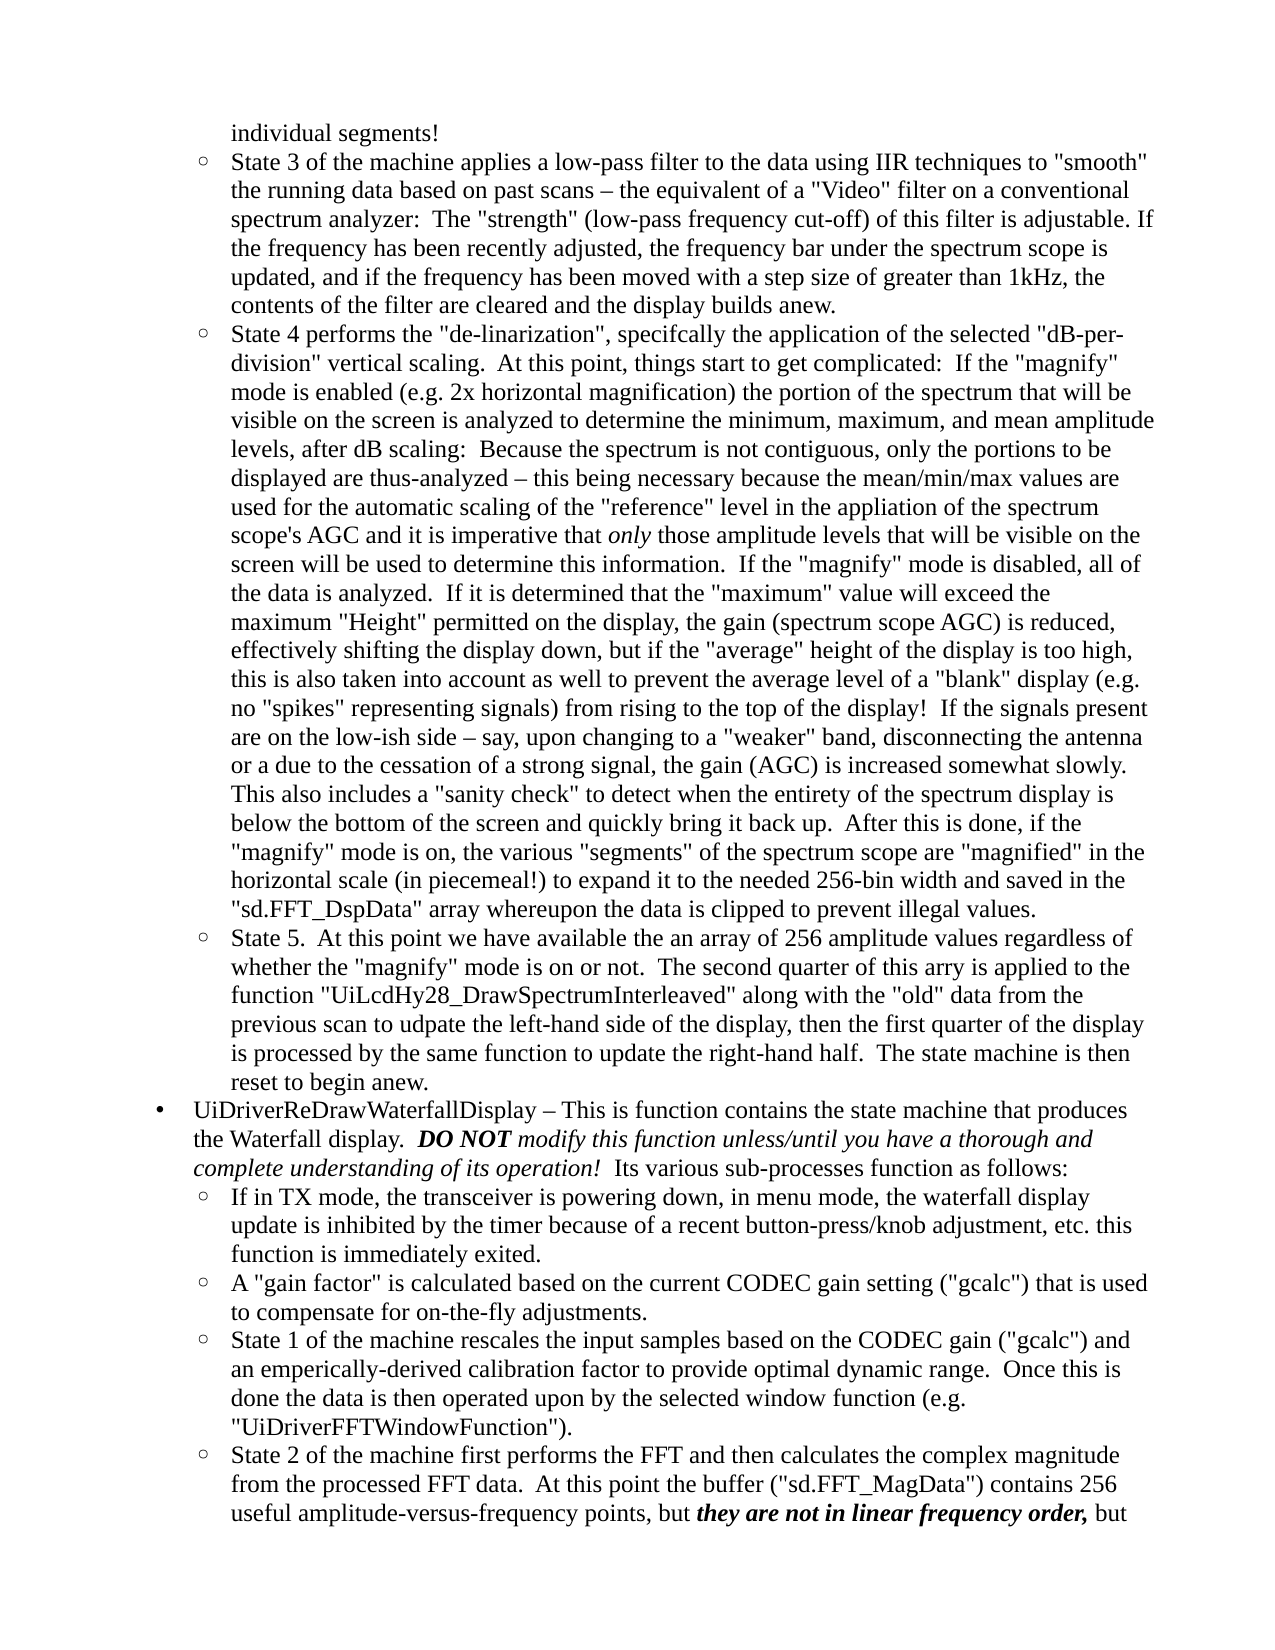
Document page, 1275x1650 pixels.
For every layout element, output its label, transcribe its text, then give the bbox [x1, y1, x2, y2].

list individual segments! [193, 118, 1157, 147]
list UiDriverReDrawWaterfallDisplay – This is function contains the state machine that produces the Waterfall display. DO NOT modify this function unless/until you have a thorough and complete understanding of its operation! Its various sub-processes function as follows: [156, 1096, 1157, 1182]
list State 3 of the machine applies a low-pass filter to the data using IIR techniques to "smooth" the running data based on past scans – the equivalent of a "Video" filter on a conventional spectrum analyzer: The "strength" (low-pass frequency cut-off) of this filter is adjustable. If the frequency has been recently adjusted, the frequency bar under the spectrum scope is updated, and if the frequency has been moved with a step size of greater than 1kHz, the contents of the filter are cleared and the display builds anew. [193, 147, 1157, 319]
list A "gain factor" is calculated based on the current CODEC gain setting ("gcalc") that is used to compensate for on-the-fly adjustments. [193, 1268, 1157, 1326]
list If in TX mode, the transceiver is powering down, in menu mode, the waterfall display update is inhibited by the timer because of a recent button-press/knob adjustment, etc. this function is immediately exited. [193, 1182, 1157, 1268]
list State 4 performs the "de-linarization", specifcally the application of the selected "dB-per-division" vertical scaling. At this point, things start to get complicated: If the "magnify" mode is enabled (e.g. 2x horizontal magnification) the portion of the spectrum that will be visible on the screen is analyzed to determine the minimum, maximum, and mean amplitude levels, after dB scaling: Because the spectrum is not contiguous, only the portions to be displayed are thus-analyzed – this being necessary because the mean/min/max values are used for the automatic scaling of the "reference" level in the appliation of the spectrum scope's AGC and it is imperative that only those amplitude levels that will be visible on the screen will be used to determine this information. If the "magnify" mode is disabled, all of the data is analyzed. If it is determined that the "maximum" value will exceed the maximum "Height" permitted on the display, the gain (spectrum scope AGC) is reduced, effectively shifting the display down, but if the "average" height of the display is too high, this is also taken into account as well to prevent the average level of a "blank" display (e.g. no "spikes" representing signals) from rising to the top of the display! If the signals present are on the low-ish side – say, upon changing to a "weaker" band, disconnecting the antenna or a due to the cessation of a strong signal, the gain (AGC) is increased somewhat slowly. This also includes a "sanity check" to detect when the entirety of the spectrum display is below the bottom of the screen and quickly bring it back up. After this is done, if the "magnify" mode is on, the various "segments" of the spectrum scope are "magnified" in the horizontal scale (in piecemeal!) to expand it to the needed 256-bin width and saved in the "sd.FFT_DspData" array whereupon the data is clipped to prevent illegal values. [193, 319, 1157, 923]
list State 5. At this point we have available the an array of 256 amplitude values regardless of whether the "magnify" mode is on or not. The second quarter of this arry is applied to the function "UiLcdHy28_DrawSpectrumInterleaved" along with the "old" data from the previous scan to udpate the left-hand side of the display, then the first quarter of the display is processed by the same function to update the right-hand half. The state machine is then reset to begin anew. [193, 923, 1157, 1096]
list State 2 of the machine first performs the FFT and then calculates the complex magnitude from the processed FFT data. At this point the buffer ("sd.FFT_MagData") contains 256 useful amplitude-versus-frequency points, but they are not in linear frequency order, but [193, 1441, 1157, 1527]
list State 1 of the machine rescales the input samples based on the CODEC gain ("gcalc") and an emperically-derived calibration factor to provide optimal dynamic range. Once this is done the data is then operated upon by the selected window function (e.g. "UiDriverFFTWindowFunction"). [193, 1326, 1157, 1441]
